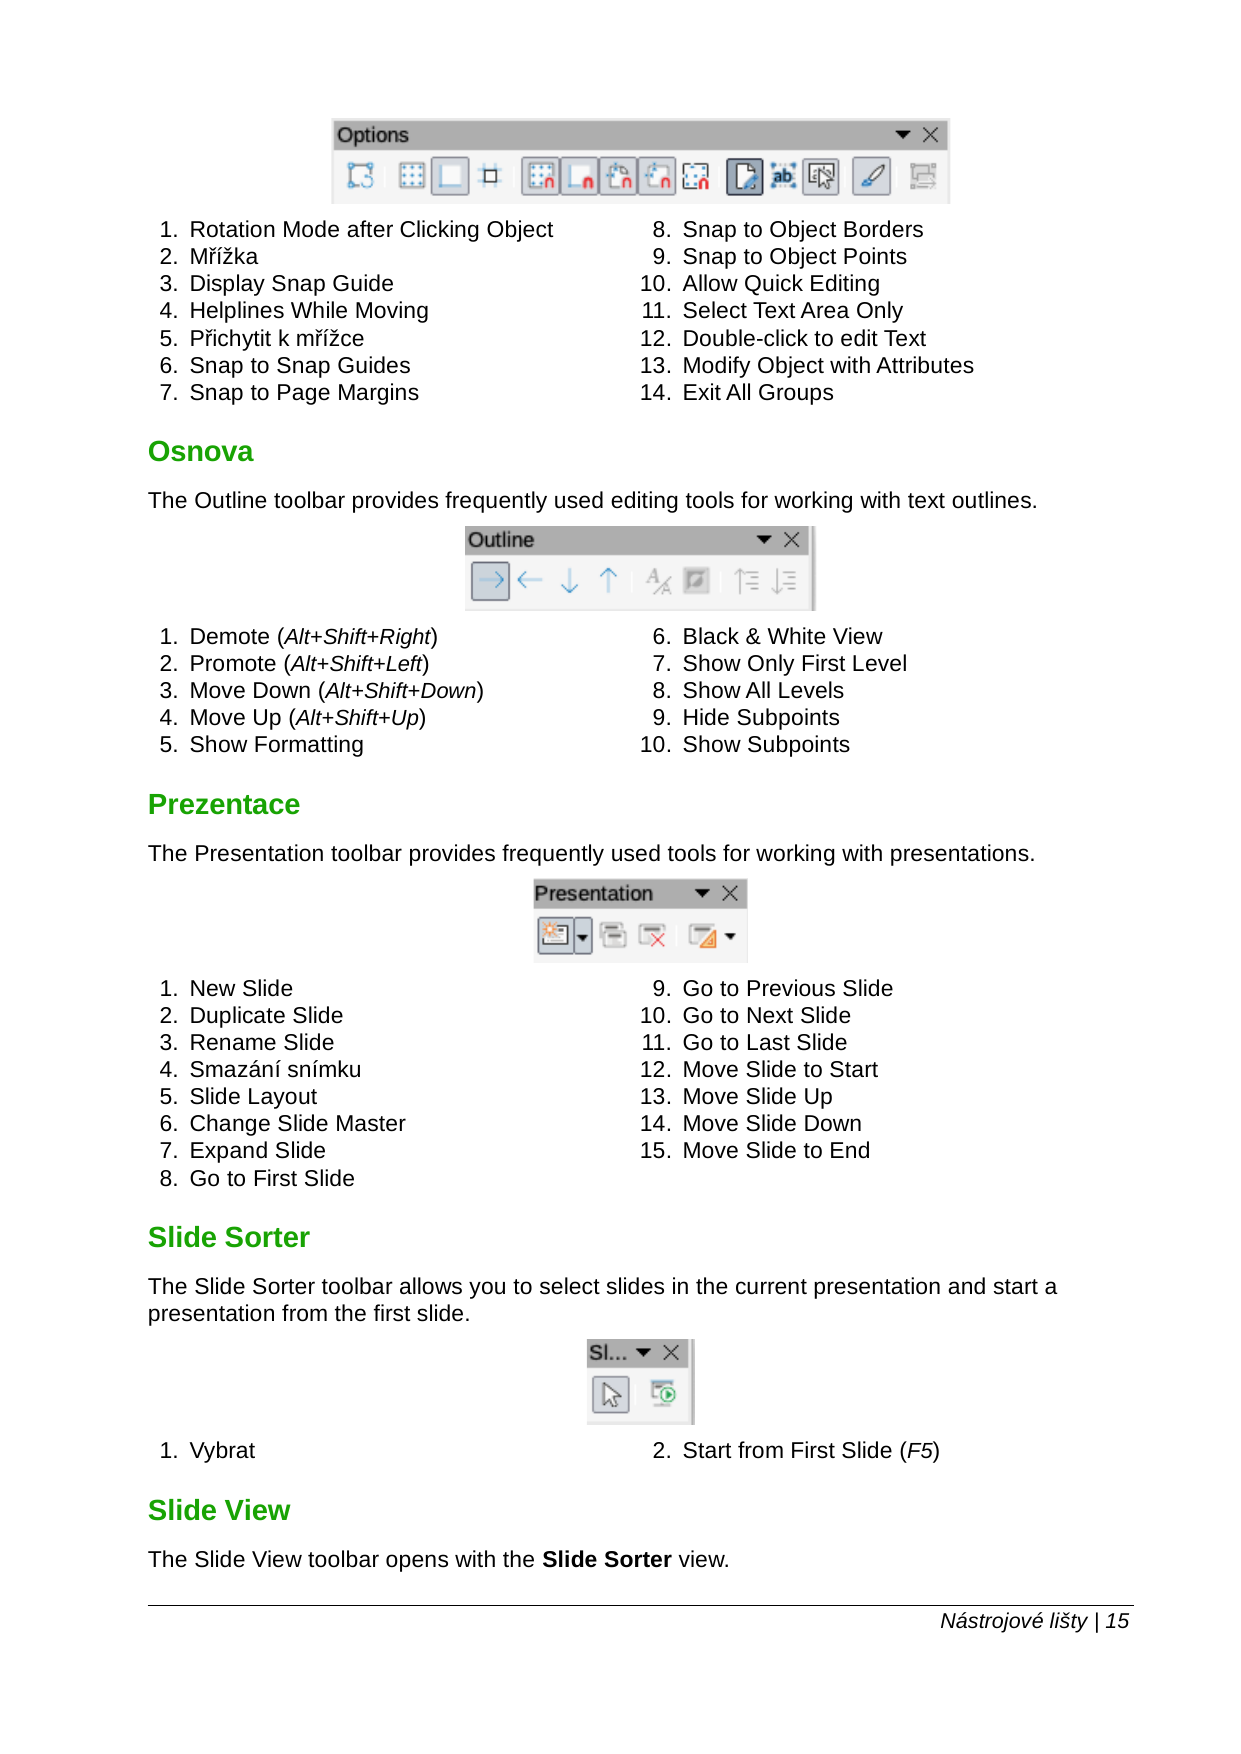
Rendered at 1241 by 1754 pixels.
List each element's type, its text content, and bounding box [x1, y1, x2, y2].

list Mřížka [179, 243, 641, 270]
list Modify Object with Attributes [672, 351, 1134, 378]
list Demote (Alt+Shift+Right) [179, 622, 641, 649]
list Move Slide Up [672, 1083, 1134, 1110]
subtitle Slide View [148, 1493, 1134, 1526]
subtitle Prezentace [148, 787, 1134, 820]
list Promote (Alt+Shift+Left) [179, 649, 641, 676]
list Change Slide Master [179, 1110, 641, 1137]
list Exit All Groups [672, 378, 1134, 405]
list Hide Subpoints [672, 703, 1134, 730]
subtitle Slide Sorter [148, 1220, 1134, 1254]
list Vybrat [179, 1437, 641, 1464]
list Show All Levels [672, 676, 1134, 703]
list Rotation Mode after Clicking Object [179, 216, 641, 243]
list Go to Last Slide [672, 1028, 1134, 1056]
list Move Up (Alt+Shift+Up) [179, 703, 641, 730]
list Duplicate Slide [179, 1001, 641, 1028]
list Snap to Object Points [672, 243, 1134, 270]
list Move Down (Alt+Shift+Down) [179, 676, 641, 703]
list Přichytit k mřížce [179, 324, 641, 351]
list Select Text Area Only [672, 297, 1134, 324]
picture [586, 1339, 695, 1425]
list Smazání snímku [179, 1056, 641, 1083]
list Snap to Object Borders [672, 216, 1134, 243]
list Rename Slide [179, 1028, 641, 1056]
list Show Formatting [179, 730, 641, 757]
list Move Slide Down [672, 1110, 1134, 1137]
list Move Slide to End [672, 1137, 1134, 1164]
list Black & White View [672, 622, 1134, 649]
list Display Snap Guide [179, 270, 641, 297]
list Go to Next Slide [672, 1001, 1134, 1028]
text The Presentation toolbar provides frequently used tools for working with presentations. [148, 839, 1134, 866]
list Helplines While Moving [179, 297, 641, 324]
picture [533, 878, 748, 963]
text The Slide Sorter toolbar allows you to select slides in the current presentation and start a presentation from the first slide. [148, 1272, 1134, 1327]
list Show Only First Level [672, 649, 1134, 676]
list Go to First Slide [179, 1164, 641, 1191]
subtitle Osnova [148, 434, 1134, 468]
text The Outline toolbar provides frequently used editing tools for working with text outlines. [148, 487, 1134, 514]
list New Slide [179, 974, 641, 1001]
list Show Subpoints [672, 730, 1134, 757]
list Slide Layout [179, 1083, 641, 1110]
text The Slide View toolbar opens with the Slide Sorter view. [148, 1545, 1134, 1572]
list Move Slide to Start [672, 1056, 1134, 1083]
list Double-click to edit Text [672, 324, 1134, 351]
list Allow Quick Editing [672, 270, 1134, 297]
list Snap to Snap Guides [179, 351, 641, 378]
list Snap to Page Margins [179, 378, 641, 405]
list Start from First Slide (F5) [672, 1437, 1134, 1464]
picture [465, 526, 817, 611]
list Go to Previous Slide [672, 974, 1134, 1001]
picture [331, 118, 951, 204]
list Expand Slide [179, 1137, 641, 1164]
